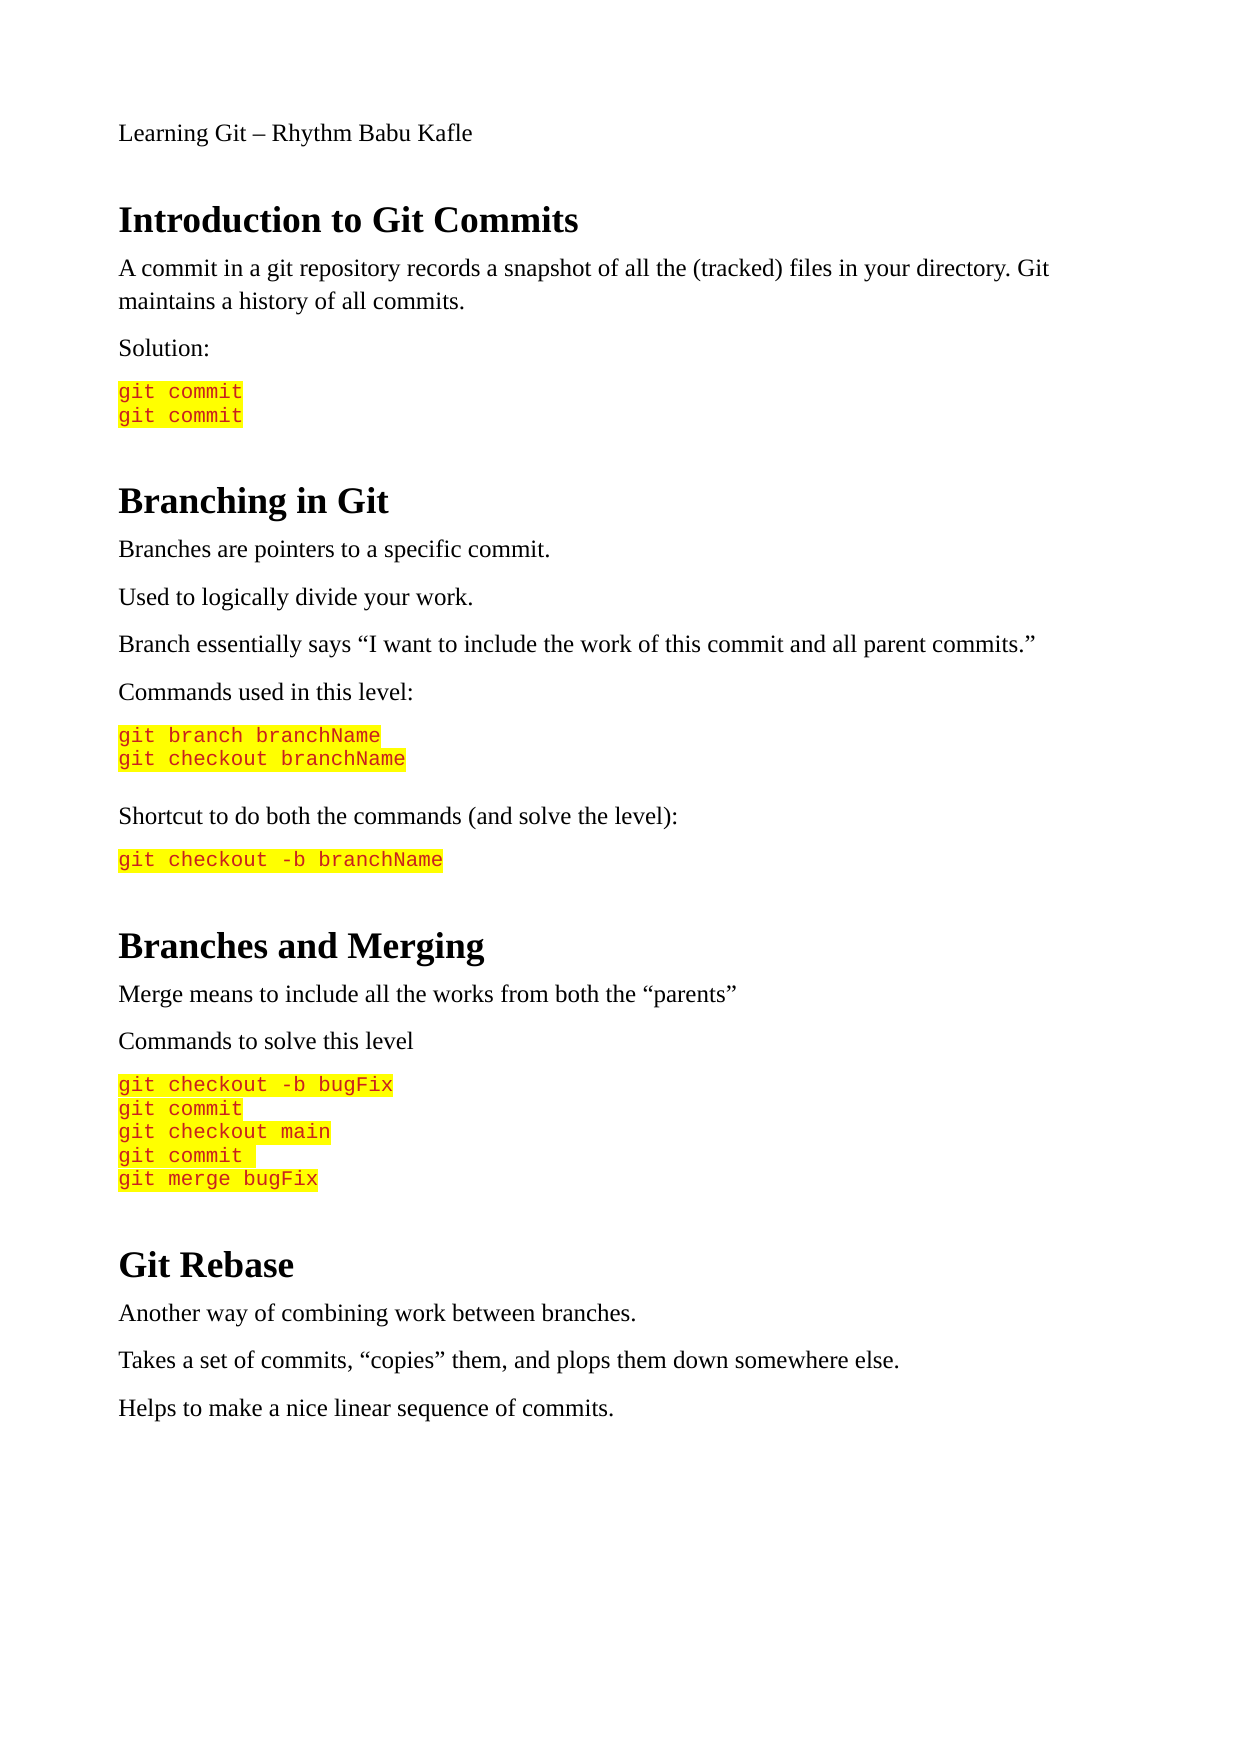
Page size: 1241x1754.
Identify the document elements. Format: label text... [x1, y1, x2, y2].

text Used to logically divide your work. [118, 582, 1122, 611]
text git checkout -b bugFix [118, 1074, 1122, 1097]
text Commands used in this level: [118, 677, 1122, 706]
text Solution: [118, 333, 1122, 362]
text Helps to make a nice linear sequence of commits. [118, 1393, 1122, 1422]
text git commit [118, 1097, 1122, 1121]
text git commit [118, 405, 1122, 428]
text git checkout -b branchName [118, 849, 1122, 873]
text git commit [118, 1145, 1122, 1168]
subtitle Git Rebase [118, 1242, 1122, 1286]
subtitle Branching in Git [118, 479, 1122, 522]
text A commit in a git repository records a snapshot of all the (tracked) files in your directory. Git maintains a history of all commits. [118, 253, 1122, 314]
text Commands to solve this level [118, 1026, 1122, 1055]
text git checkout main [118, 1121, 1122, 1145]
text Merge means to include all the works from both the “parents” [118, 979, 1122, 1007]
text Branches are pointers to a specific commit. [118, 534, 1122, 563]
text git commit [118, 381, 1122, 405]
text Shortcut to do both the commands (and solve the level): [118, 801, 1122, 830]
text Takes a set of commits, “copies” them, and plops them down somewhere else. [118, 1346, 1122, 1374]
text git checkout branchName [118, 748, 1122, 772]
text git branch branchName [118, 725, 1122, 748]
text git merge bugFix [118, 1168, 1122, 1192]
subtitle Introduction to Git Commits [118, 197, 1122, 240]
text Another way of combining work between branches. [118, 1298, 1122, 1327]
subtitle Branches and Merging [118, 923, 1122, 966]
text Branch essentially says “I want to include the work of this commit and all parent commits.” [118, 629, 1122, 658]
